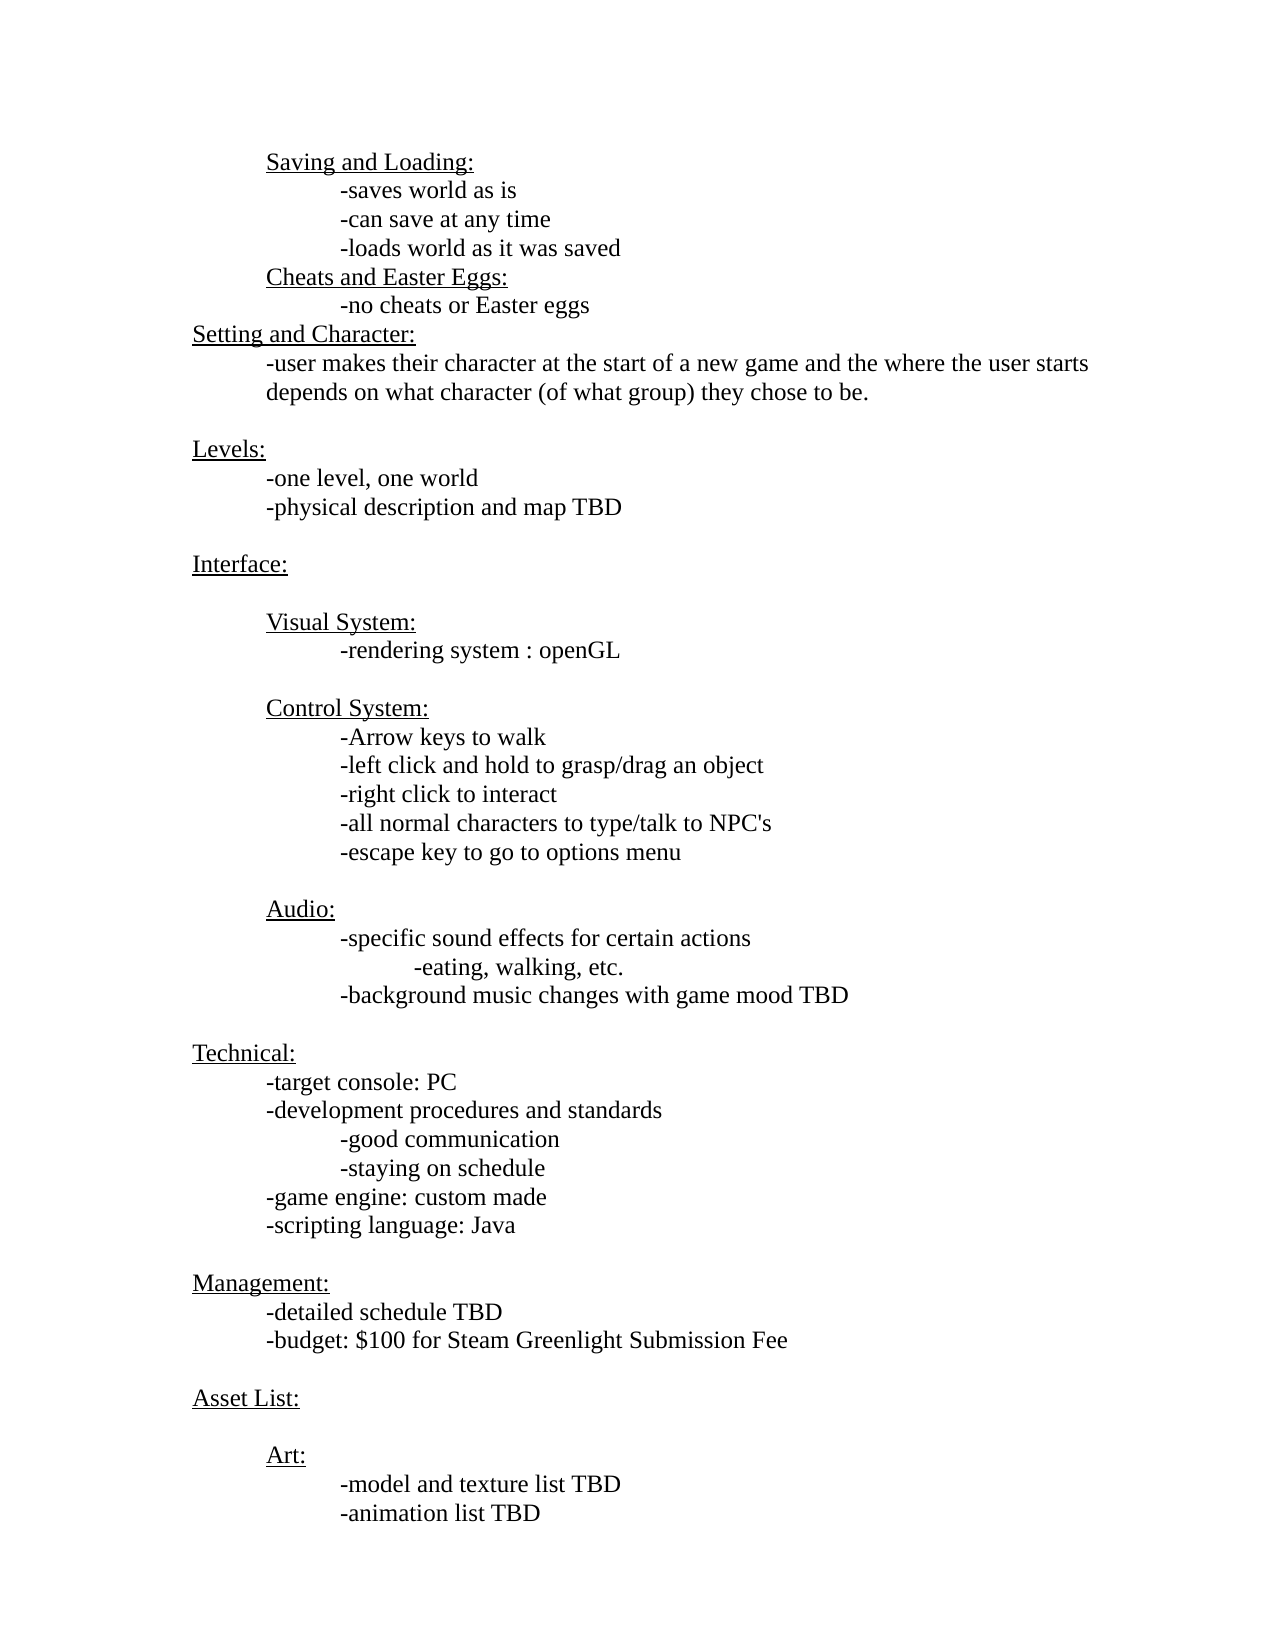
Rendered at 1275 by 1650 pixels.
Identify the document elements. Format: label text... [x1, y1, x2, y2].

text Interface: [118, 549, 1157, 578]
text -can save at any time [118, 204, 1157, 233]
text -Arrow keys to walk [118, 722, 1157, 751]
text Cheats and Easter Eggs: [118, 262, 1157, 291]
text Technical: [118, 1038, 1157, 1067]
text -rendering system : openGL [118, 636, 1157, 664]
text Visual System: [118, 607, 1157, 636]
text Management: [118, 1268, 1157, 1297]
text Saving and Loading: [118, 147, 1157, 176]
text Audio: [118, 894, 1157, 923]
text -good communication [118, 1124, 1157, 1153]
text -user makes their character at the start of a new game and the where the user starts depends on what character (of what group) they chose to be. [118, 348, 1157, 406]
text -budget: $100 for Steam Greenlight Submission Fee [118, 1326, 1157, 1354]
text -detailed schedule TBD [118, 1297, 1157, 1326]
text -left click and hold to grasp/drag an object [118, 751, 1157, 779]
text -game engine: custom made [118, 1182, 1157, 1211]
text -animation list TBD [118, 1498, 1157, 1527]
text -no cheats or Easter eggs [118, 291, 1157, 319]
text -specific sound effects for certain actions [118, 923, 1157, 952]
text Asset List: [118, 1383, 1157, 1412]
text Art: [118, 1441, 1157, 1469]
text -physical description and map TBD [118, 492, 1157, 521]
text -loads world as it was saved [118, 233, 1157, 262]
text -right click to interact [118, 779, 1157, 808]
text -model and texture list TBD [118, 1469, 1157, 1498]
text -background music changes with game mood TBD [118, 981, 1157, 1009]
text -escape key to go to options menu [118, 837, 1157, 866]
text -eating, walking, etc. [118, 952, 1157, 981]
text -staying on schedule [118, 1153, 1157, 1182]
text -scripting language: Java [118, 1211, 1157, 1239]
text Levels: [118, 434, 1157, 463]
text Setting and Character: [118, 319, 1157, 348]
text -one level, one world [118, 463, 1157, 492]
text Control System: [118, 693, 1157, 722]
text -saves world as is [118, 176, 1157, 204]
text -development procedures and standards [118, 1096, 1157, 1124]
text -all normal characters to type/talk to NPC's [118, 808, 1157, 837]
text -target console: PC [118, 1067, 1157, 1096]
